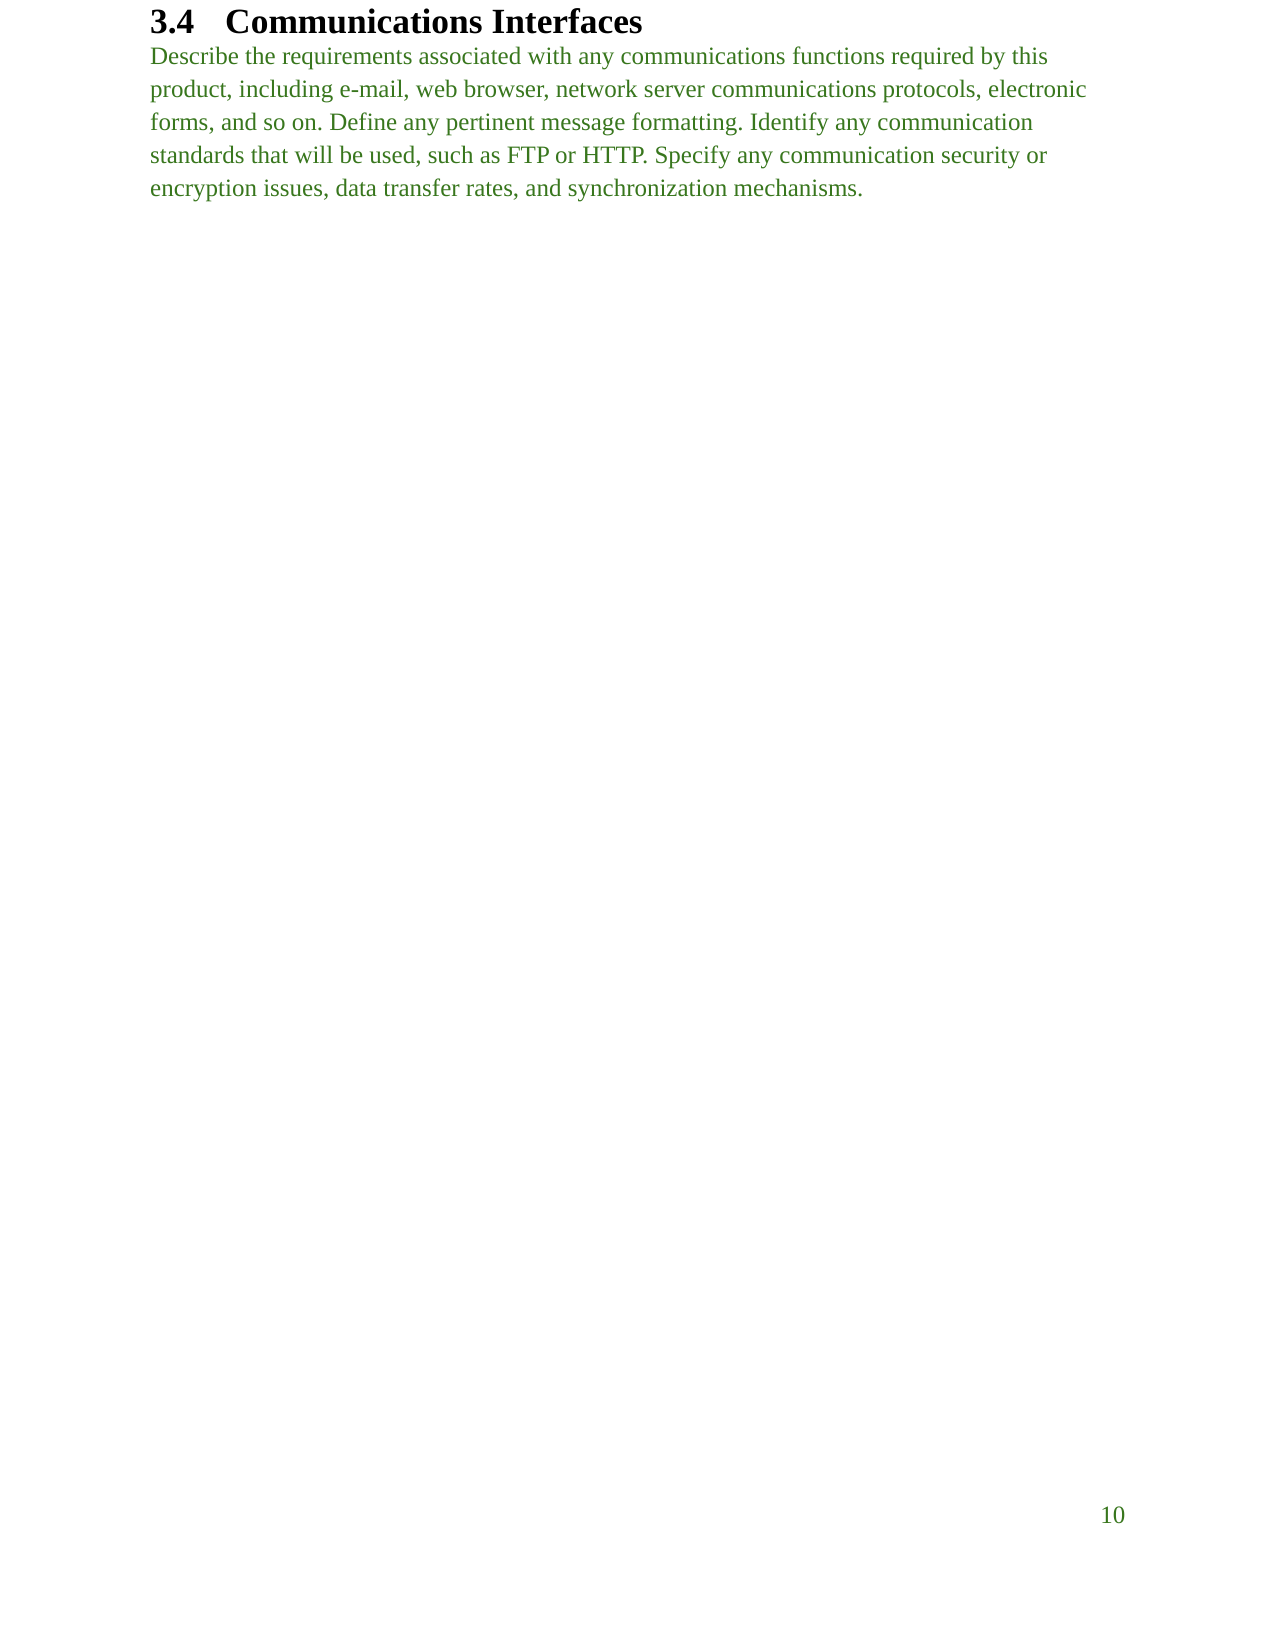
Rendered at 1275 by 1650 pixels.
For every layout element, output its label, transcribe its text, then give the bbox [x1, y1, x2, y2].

subtitle 3.4 Communications Interfaces [150, 0, 1125, 41]
text Describe the requirements associated with any communications functions required by this product, including e-mail, web browser, network server communications protocols, electronic forms, and so on. Define any pertinent message formatting. Identify any communication standards that will be used, such as FTP or HTTP. Specify any communication security or encryption issues, data transfer rates, and synchronization mechanisms. [150, 41, 1125, 202]
